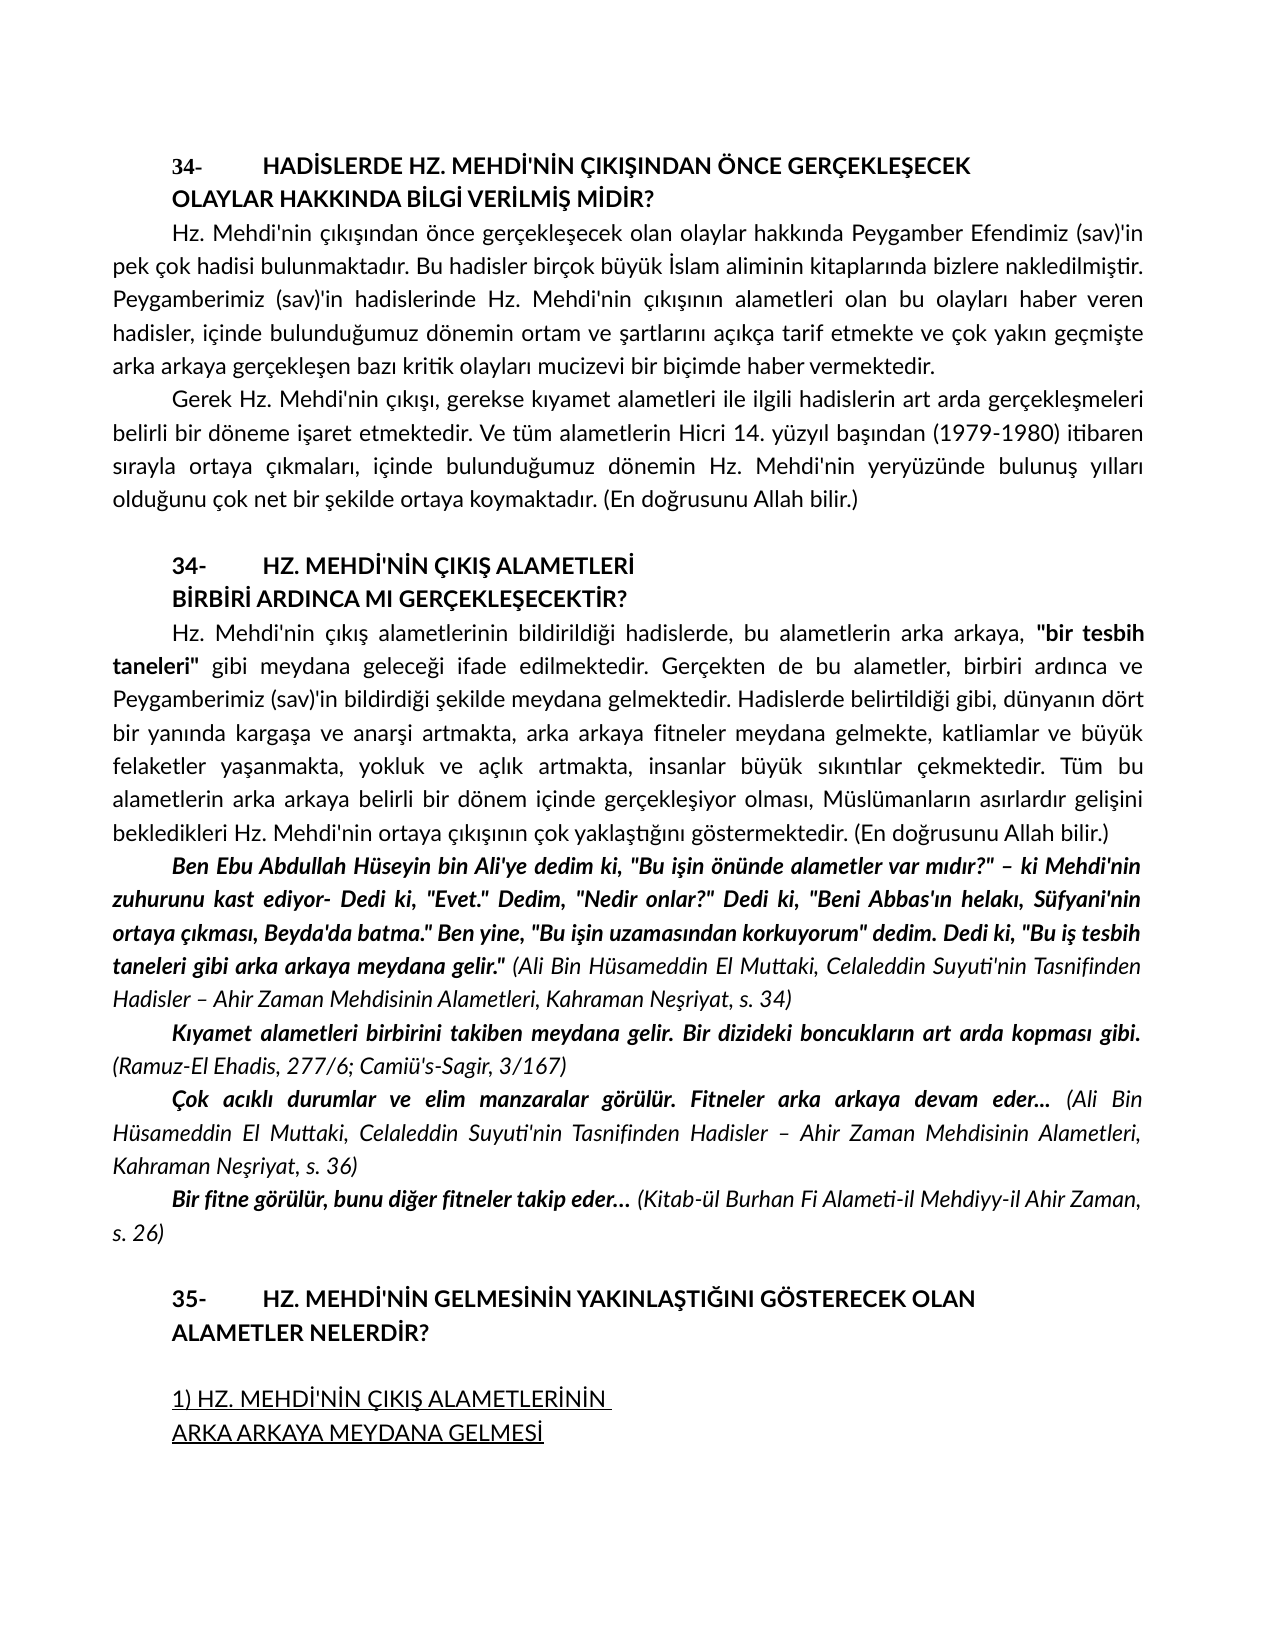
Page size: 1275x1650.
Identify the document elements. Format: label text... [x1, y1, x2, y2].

text OLAYLAR HAKKINDA BİLGİ VERİLMİŞ MİDİR? [172, 181, 1145, 214]
text ALAMETLER NELERDİR? [112, 1314, 1145, 1348]
text Gerek Hz. Mehdi'nin çıkışı, gerekse kıyamet alametleri ile ilgili hadislerin art arda gerçekleşmeleri belirli bir döneme işaret etmektedir. Ve tüm alametlerin Hicri 14. yüzyıl başından (1979-1980) itibaren sırayla ortaya çıkmaları, içinde bulunduğumuz dönemin Hz. Mehdi'nin yeryüzünde bulunuş yılları olduğunu çok net bir şekilde ortaya koymaktadır. (En doğrusunu Allah bilir.) [112, 381, 1145, 514]
text Bir fitne görülür, bunu diğer fitneler takip eder… (Kitab-ül Burhan Fi Alameti-il Mehdiyy-il Ahir Zaman, s. 26) [112, 1181, 1145, 1248]
text 35- HZ. MEHDİ'NİN GELMESİNİN YAKINLAŞTIĞINI GÖSTERECEK OLAN [112, 1281, 1145, 1314]
text Hz. Mehdi'nin çıkışından önce gerçekleşecek olan olaylar hakkında Peygamber Efendimiz (sav)'in pek çok hadisi bulunmaktadır. Bu hadisler birçok büyük İslam aliminin kitaplarında bizlere nakledilmiştir. Peygamberimiz (sav)'in hadislerinde Hz. Mehdi'nin çıkışının alametleri olan bu olayları haber veren hadisler, içinde bulunduğumuz dönemin ortam ve şartlarını açıkça tarif etmekte ve çok yakın geçmişte arka arkaya gerçekleşen bazı kritik olayları mucizevi bir biçimde haber vermektedir. [112, 214, 1145, 381]
text Kıyamet alametleri birbirini takiben meydana gelir. Bir dizideki boncukların art arda kopması gibi. (Ramuz-El Ehadis, 277/6; Camiü's-Sagir, 3/167) [112, 1014, 1145, 1081]
text Çok acıklı durumlar ve elim manzaralar görülür. Fitneler arka arkaya devam eder... (Ali Bin Hüsameddin El Muttaki, Celaleddin Suyuti'nin Tasnifinden Hadisler – Ahir Zaman Mehdisinin Alametleri, Kahraman Neşriyat, s. 36) [112, 1081, 1145, 1181]
text 34- HZ. MEHDİ'NİN ÇIKIŞ ALAMETLERİ [112, 548, 1145, 581]
text Ben Ebu Abdullah Hüseyin bin Ali'ye dedim ki, "Bu işin önünde alametler var mıdır?" – ki Mehdi'nin zuhurunu kast ediyor- Dedi ki, "Evet." Dedim, "Nedir onlar?" Dedi ki, "Beni Abbas'ın helakı, Süfyani'nin ortaya çıkması, Beyda'da batma." Ben yine, "Bu işin uzamasından korkuyorum" dedim. Dedi ki, "Bu iş tesbih taneleri gibi arka arkaya meydana gelir." (Ali Bin Hüsameddin El Muttaki, Celaleddin Suyuti'nin Tasnifinden Hadisler – Ahir Zaman Mehdisinin Alametleri, Kahraman Neşriyat, s. 34) [112, 848, 1145, 1014]
text Hz. Mehdi'nin çıkış alametlerinin bildirildiği hadislerde, bu alametlerin arka arkaya, "bir tesbih taneleri" gibi meydana geleceği ifade edilmektedir. Gerçekten de bu alametler, birbiri ardınca ve Peygamberimiz (sav)'in bildirdiği şekilde meydana gelmektedir. Hadislerde belirtildiği gibi, dünyanın dört bir yanında kargaşa ve anarşi artmakta, arka arkaya fitneler meydana gelmekte, katliamlar ve büyük felaketler yaşanmakta, yokluk ve açlık artmakta, insanlar büyük sıkıntılar çekmektedir. Tüm bu alametlerin arka arkaya belirli bir dönem içinde gerçekleşiyor olması, Müslümanların asırlardır gelişini bekledikleri Hz. Mehdi'nin ortaya çıkışının çok yaklaştığını göstermektedir. (En doğrusunu Allah bilir.) [112, 614, 1145, 848]
list HADİSLERDE HZ. MEHDİ'NİN ÇIKIŞINDAN ÖNCE GERÇEKLEŞECEK [172, 148, 1145, 181]
text BİRBİRİ ARDINCA MI GERÇEKLEŞECEKTİR? [112, 581, 1145, 614]
text 1) HZ. MEHDİ'NİN ÇIKIŞ ALAMETLERİNİN [112, 1381, 1145, 1414]
text ARKA ARKAYA MEYDANA GELMESİ [112, 1414, 1145, 1448]
